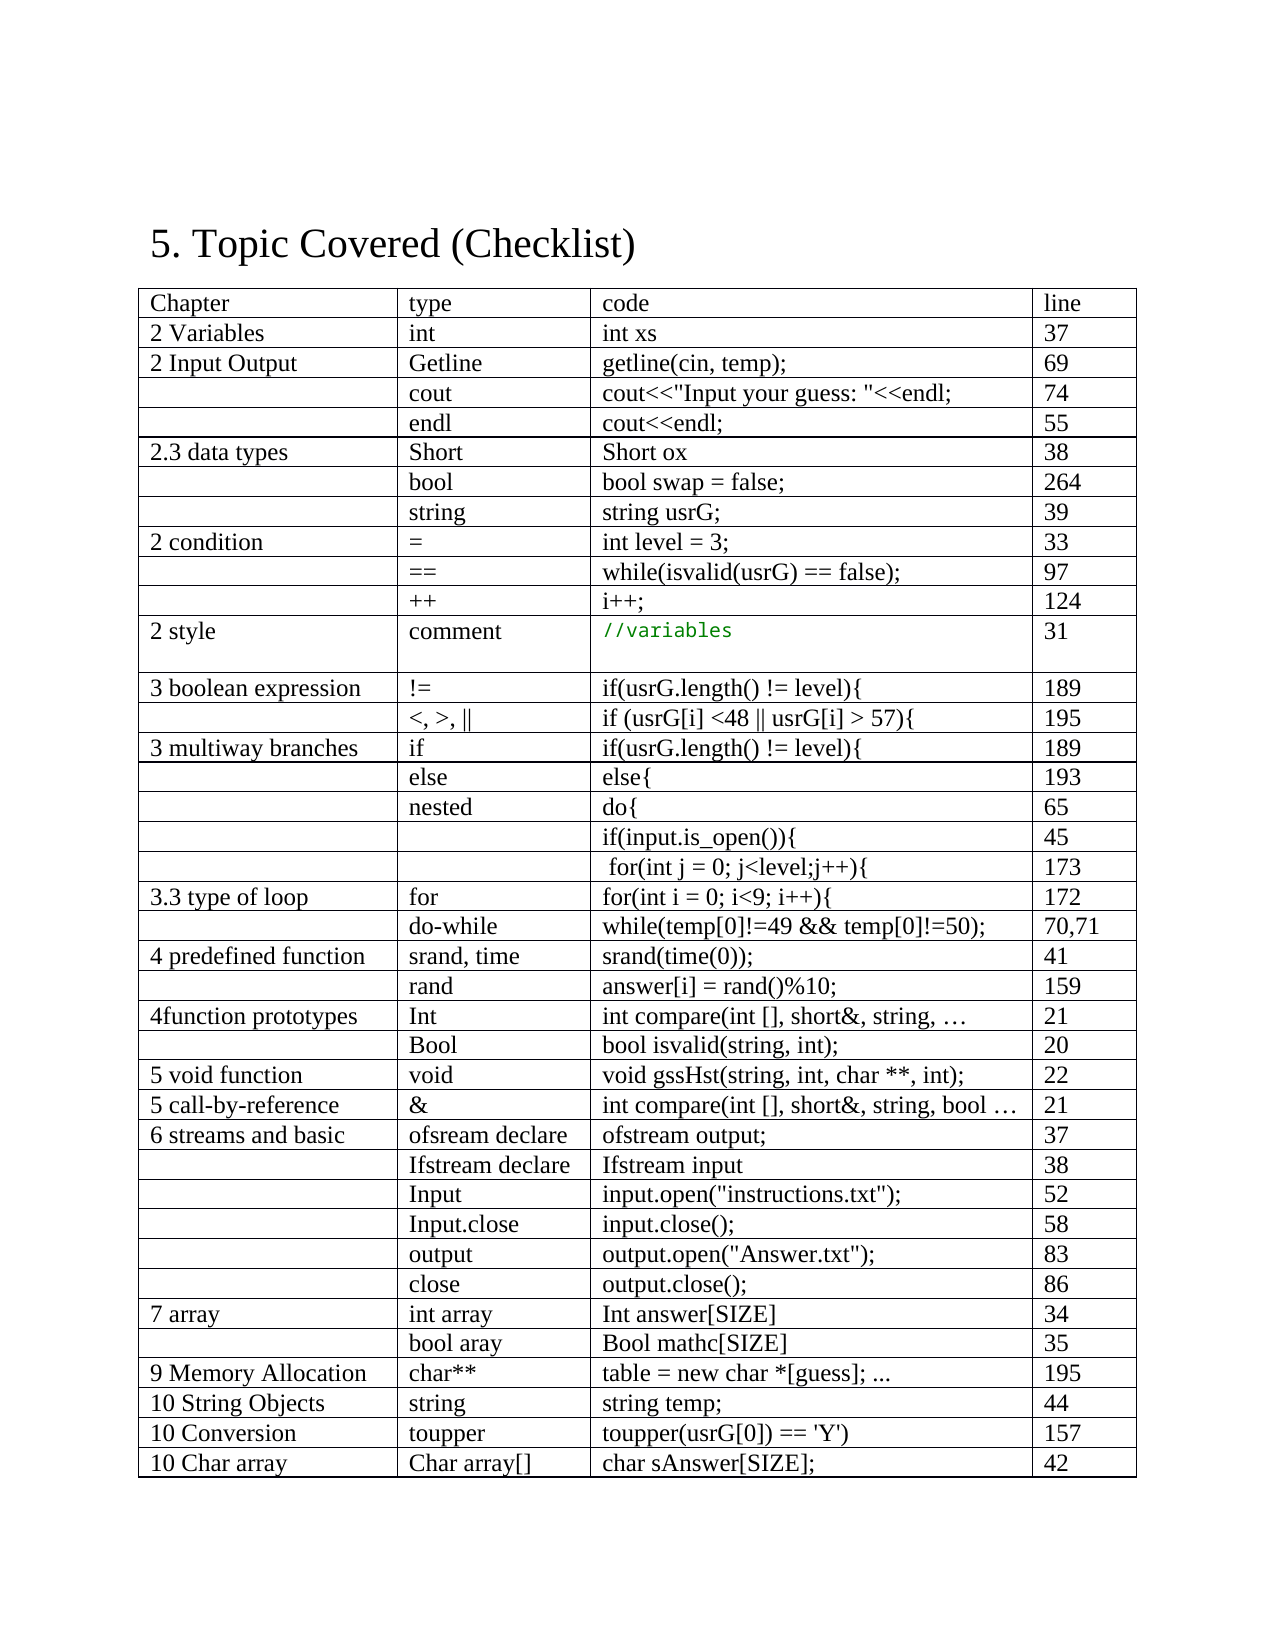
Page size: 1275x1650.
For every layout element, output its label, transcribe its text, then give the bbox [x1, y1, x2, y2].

table_cell 2.3 data types [139, 438, 397, 466]
table_cell Getline [398, 348, 590, 377]
table_cell srand(time(0)); [591, 941, 1032, 970]
table_cell 33 [1033, 527, 1136, 556]
table_cell 41 [1033, 941, 1136, 970]
table_cell toupper(usrG[0]) == 'Y') [591, 1418, 1032, 1447]
table_cell for(int i = 0; i<9; i++){ [591, 882, 1032, 910]
table_cell 10 Conversion [139, 1418, 397, 1447]
table_cell 193 [1033, 763, 1136, 791]
table_cell bool [398, 467, 590, 496]
table_cell srand, time [398, 941, 590, 970]
table_cell [139, 1209, 397, 1238]
table_cell else [398, 763, 590, 791]
table_cell int compare(int [], short&, string, … [591, 1001, 1032, 1029]
table_cell [139, 557, 397, 585]
table_cell while(temp[0]!=49 && temp[0]!=50); [591, 911, 1032, 940]
table_cell //variables [591, 616, 1032, 672]
table_cell 37 [1033, 1120, 1136, 1149]
table_cell Input [398, 1180, 590, 1208]
table_cell [139, 1329, 397, 1357]
table_cell 55 [1033, 408, 1136, 436]
table_cell ofstream output; [591, 1120, 1032, 1149]
table_cell 58 [1033, 1209, 1136, 1238]
table_cell bool aray [398, 1329, 590, 1357]
table_cell 2 style [139, 616, 397, 672]
table_cell 69 [1033, 348, 1136, 377]
table_cell cout<<endl; [591, 408, 1032, 436]
table_cell if(usrG.length() != level){ [591, 733, 1032, 761]
table_cell [139, 497, 397, 526]
table_cell while(isvalid(usrG) == false); [591, 557, 1032, 585]
table_cell for [398, 882, 590, 910]
table_cell bool swap = false; [591, 467, 1032, 496]
table_cell [139, 911, 397, 940]
table_cell 189 [1033, 733, 1136, 761]
table_cell 159 [1033, 971, 1136, 1000]
text 5. Topic Covered (Checklist) [150, 219, 1125, 267]
table_cell 31 [1033, 616, 1136, 672]
table_cell 83 [1033, 1239, 1136, 1268]
table_cell string usrG; [591, 497, 1032, 526]
table_cell [139, 1031, 397, 1059]
table_cell [139, 792, 397, 821]
table_cell 74 [1033, 378, 1136, 407]
table_cell 38 [1033, 1150, 1136, 1178]
table_cell 10 Char array [139, 1448, 397, 1476]
table_cell bool isvalid(string, int); [591, 1031, 1032, 1059]
table_cell int compare(int [], short&, string, bool … [591, 1090, 1032, 1119]
table_cell answer[i] = rand()%10; [591, 971, 1032, 1000]
table_header type [398, 289, 590, 317]
table_cell rand [398, 971, 590, 1000]
table_cell [139, 971, 397, 1000]
table_cell 5 call-by-reference [139, 1090, 397, 1119]
table_cell [139, 378, 397, 407]
table_cell 42 [1033, 1448, 1136, 1476]
table_cell endl [398, 408, 590, 436]
table_cell input.open("instructions.txt"); [591, 1180, 1032, 1208]
table_cell close [398, 1269, 590, 1298]
table_cell Short [398, 438, 590, 466]
table_header Chapter [139, 289, 397, 317]
table_cell toupper [398, 1418, 590, 1447]
table_cell [398, 822, 590, 851]
table_cell table = new char *[guess]; ... [591, 1358, 1032, 1387]
table_cell [139, 1150, 397, 1178]
table_cell [139, 763, 397, 791]
table_cell cout<<"Input your guess: "<<endl; [591, 378, 1032, 407]
table_cell 34 [1033, 1299, 1136, 1327]
table_cell string [398, 1388, 590, 1417]
table_cell 172 [1033, 882, 1136, 910]
table_cell Ifstream input [591, 1150, 1032, 1178]
table_cell 189 [1033, 673, 1136, 702]
table_cell Char array[] [398, 1448, 590, 1476]
table_cell 173 [1033, 852, 1136, 881]
table_cell Short ox [591, 438, 1032, 466]
table_cell [139, 822, 397, 851]
table_cell if(usrG.length() != level){ [591, 673, 1032, 702]
table_cell string temp; [591, 1388, 1032, 1417]
table_cell char sAnswer[SIZE]; [591, 1448, 1032, 1476]
table_cell comment [398, 616, 590, 672]
table_cell 20 [1033, 1031, 1136, 1059]
table_cell & [398, 1090, 590, 1119]
table_cell void [398, 1060, 590, 1089]
table_cell 21 [1033, 1001, 1136, 1029]
table_cell 38 [1033, 438, 1136, 466]
table_cell int array [398, 1299, 590, 1327]
table_cell 21 [1033, 1090, 1136, 1119]
table_cell 10 String Objects [139, 1388, 397, 1417]
table_cell = [398, 527, 590, 556]
table_cell 3 multiway branches [139, 733, 397, 761]
table_cell Input.close [398, 1209, 590, 1238]
table_cell 4 predefined function [139, 941, 397, 970]
table_cell do-while [398, 911, 590, 940]
table_cell Ifstream declare [398, 1150, 590, 1178]
table_cell 264 [1033, 467, 1136, 496]
table_cell if(input.is_open()){ [591, 822, 1032, 851]
table_cell 2 Input Output [139, 348, 397, 377]
table_cell 52 [1033, 1180, 1136, 1208]
table_cell != [398, 673, 590, 702]
table_cell string [398, 497, 590, 526]
table_cell 44 [1033, 1388, 1136, 1417]
table_cell 39 [1033, 497, 1136, 526]
table_cell 35 [1033, 1329, 1136, 1357]
table_cell <, >, || [398, 703, 590, 732]
table_cell cout [398, 378, 590, 407]
table_cell 7 array [139, 1299, 397, 1327]
table_cell Bool mathc[SIZE] [591, 1329, 1032, 1357]
table_cell do{ [591, 792, 1032, 821]
table_cell Int answer[SIZE] [591, 1299, 1032, 1327]
table_cell Bool [398, 1031, 590, 1059]
table_cell getline(cin, temp); [591, 348, 1032, 377]
table_cell Int [398, 1001, 590, 1029]
table_cell 2 condition [139, 527, 397, 556]
table_cell output.open("Answer.txt"); [591, 1239, 1032, 1268]
table_header line [1033, 289, 1136, 317]
table_cell 157 [1033, 1418, 1136, 1447]
table_cell 5 void function [139, 1060, 397, 1089]
table_cell 22 [1033, 1060, 1136, 1089]
table_cell [139, 703, 397, 732]
table_cell [398, 852, 590, 881]
table_cell if (usrG[i] <48 || usrG[i] > 57){ [591, 703, 1032, 732]
table_cell output [398, 1239, 590, 1268]
table_cell 195 [1033, 703, 1136, 732]
table_cell output.close(); [591, 1269, 1032, 1298]
table_cell [139, 852, 397, 881]
table_cell 86 [1033, 1269, 1136, 1298]
table_cell else{ [591, 763, 1032, 791]
table_cell 3.3 type of loop [139, 882, 397, 910]
table_cell int [398, 318, 590, 347]
table_cell [139, 1269, 397, 1298]
table_cell ++ [398, 586, 590, 615]
table_cell int level = 3; [591, 527, 1032, 556]
table_cell [139, 467, 397, 496]
table_cell int xs [591, 318, 1032, 347]
table_cell 65 [1033, 792, 1136, 821]
table_cell ofsream declare [398, 1120, 590, 1149]
table_cell 6 streams and basic [139, 1120, 397, 1149]
table_header code [591, 289, 1032, 317]
table_cell 3 boolean expression [139, 673, 397, 702]
table_cell [139, 1180, 397, 1208]
table_cell for(int j = 0; j<level;j++){ [591, 852, 1032, 881]
table_cell 37 [1033, 318, 1136, 347]
table_cell i++; [591, 586, 1032, 615]
table_cell 9 Memory Allocation [139, 1358, 397, 1387]
table_cell input.close(); [591, 1209, 1032, 1238]
table_cell 2 Variables [139, 318, 397, 347]
table_cell nested [398, 792, 590, 821]
table_cell 70,71 [1033, 911, 1136, 940]
table_cell 45 [1033, 822, 1136, 851]
table_cell 97 [1033, 557, 1136, 585]
table_cell char** [398, 1358, 590, 1387]
table_cell 124 [1033, 586, 1136, 615]
table_cell == [398, 557, 590, 585]
table_cell if [398, 733, 590, 761]
table_cell 195 [1033, 1358, 1136, 1387]
table_cell [139, 1239, 397, 1268]
table_cell [139, 408, 397, 436]
table_cell void gssHst(string, int, char **, int); [591, 1060, 1032, 1089]
table_cell [139, 586, 397, 615]
table_cell 4function prototypes [139, 1001, 397, 1029]
